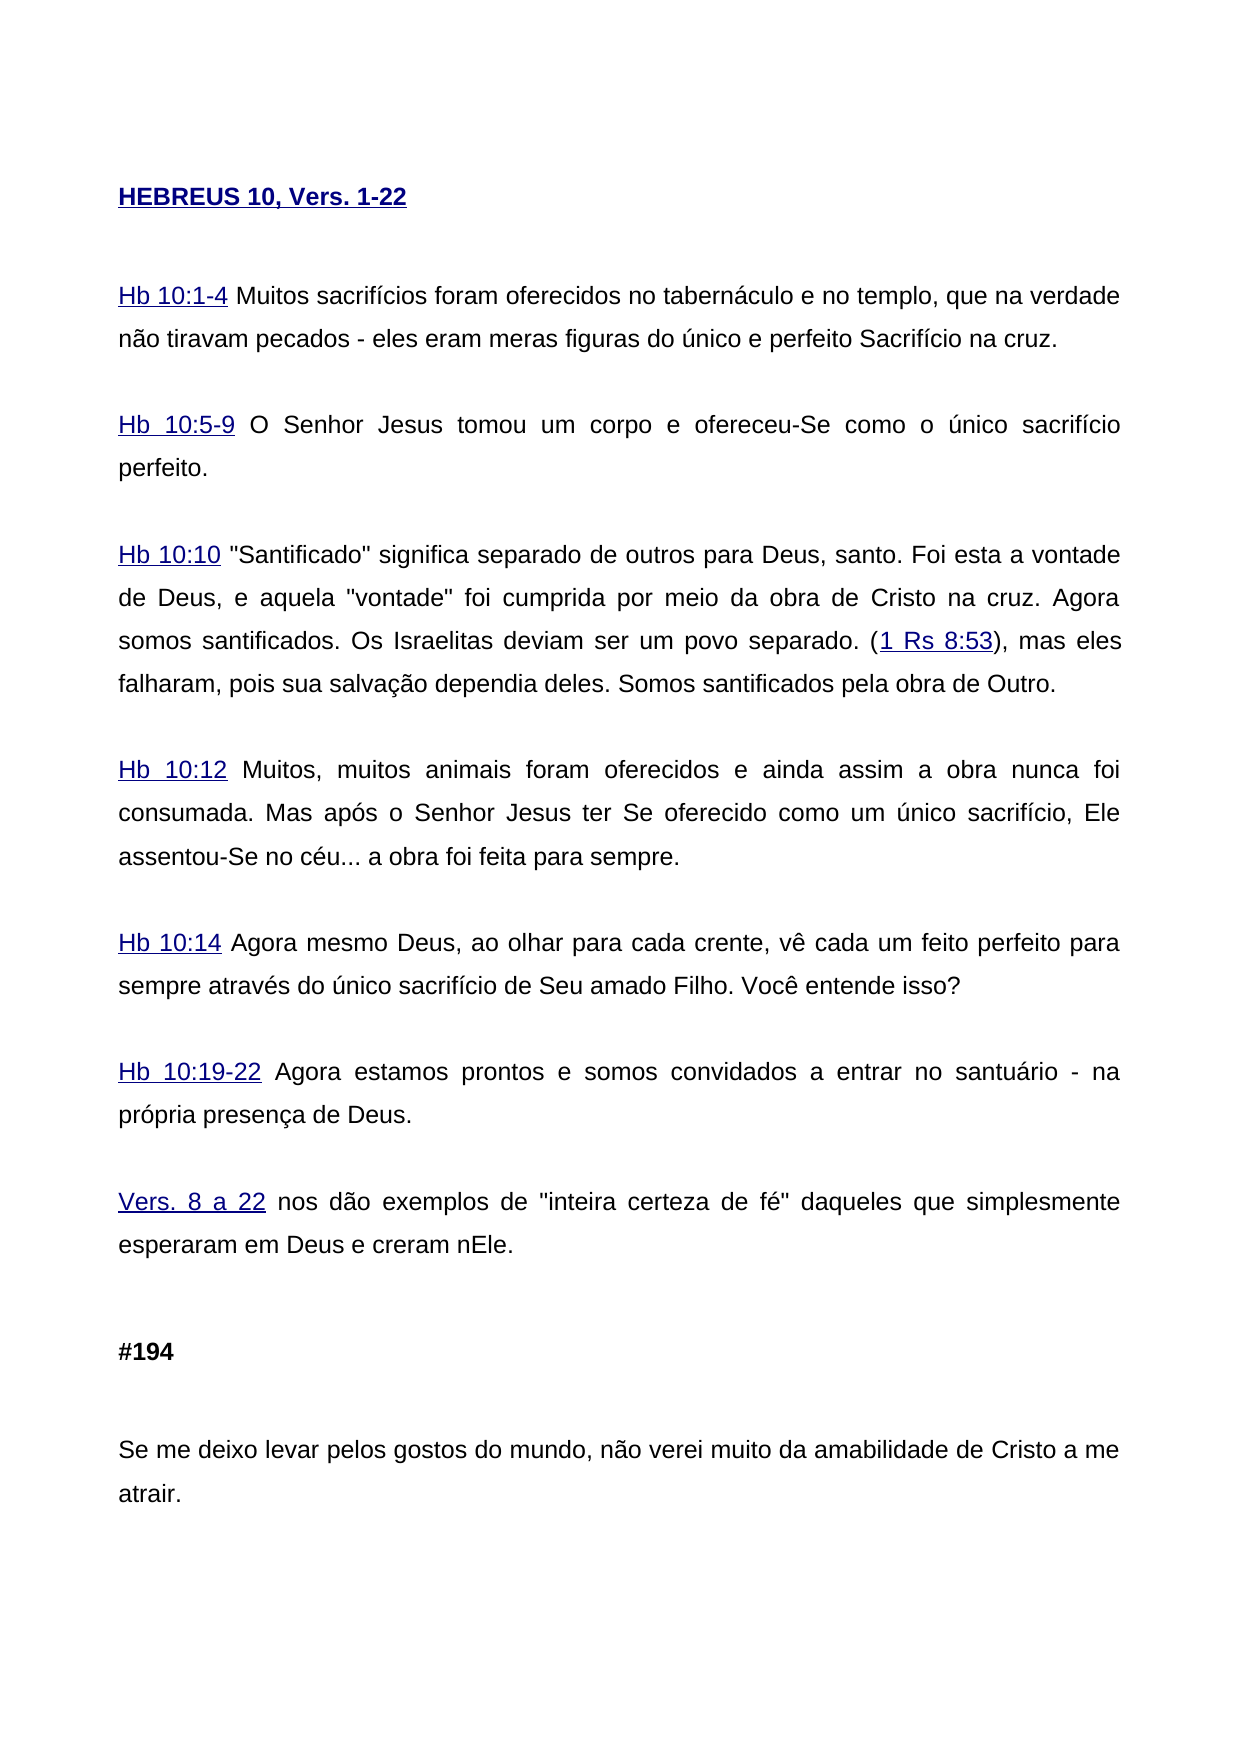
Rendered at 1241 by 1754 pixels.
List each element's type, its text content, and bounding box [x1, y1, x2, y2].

text Hb 10:1-4 Muitos sacrifícios foram oferecidos no tabernáculo e no templo, que na verdade não tiravam pecados - eles eram meras figuras do único e perfeito Sacrifício na cruz. [118, 281, 1122, 353]
subtitle HEBREUS 10, Vers. 1-22 [118, 182, 1122, 211]
text Hb 10:19-22 Agora estamos prontos e somos convidados a entrar no santuário - na própria presença de Deus. [118, 1057, 1122, 1129]
subtitle #194 [118, 1337, 1122, 1365]
text Hb 10:12 Muitos, muitos animais foram oferecidos e ainda assim a obra nunca foi consumada. Mas após o Senhor Jesus ter Se oferecido como um único sacrifício, Ele assentou-Se no céu... a obra foi feita para sempre. [118, 755, 1122, 870]
text Hb 10:10 "Santificado" significa separado de outros para Deus, santo. Foi esta a vontade de Deus, e aquela "vontade" foi cumprida por meio da obra de Cristo na cruz. Agora somos santificados. Os Israelitas deviam ser um povo separado. (1 Rs 8:53), mas eles falharam, pois sua salvação dependia deles. Somos santificados pela obra de Outro. [118, 539, 1122, 698]
text Se me deixo levar pelos gostos do mundo, não verei muito da amabilidade de Cristo a me atrair. [118, 1435, 1122, 1507]
text Hb 10:14 Agora mesmo Deus, ao olhar para cada crente, vê cada um feito perfeito para sempre através do único sacrifício de Seu amado Filho. Você entende isso? [118, 928, 1122, 999]
text Hb 10:5-9 O Senhor Jesus tomou um corpo e ofereceu-Se como o único sacrifício perfeito. [118, 410, 1122, 482]
text Vers. 8 a 22 nos dão exemplos de "inteira certeza de fé" daqueles que simplesmente esperaram em Deus e creram nEle. [118, 1186, 1122, 1258]
